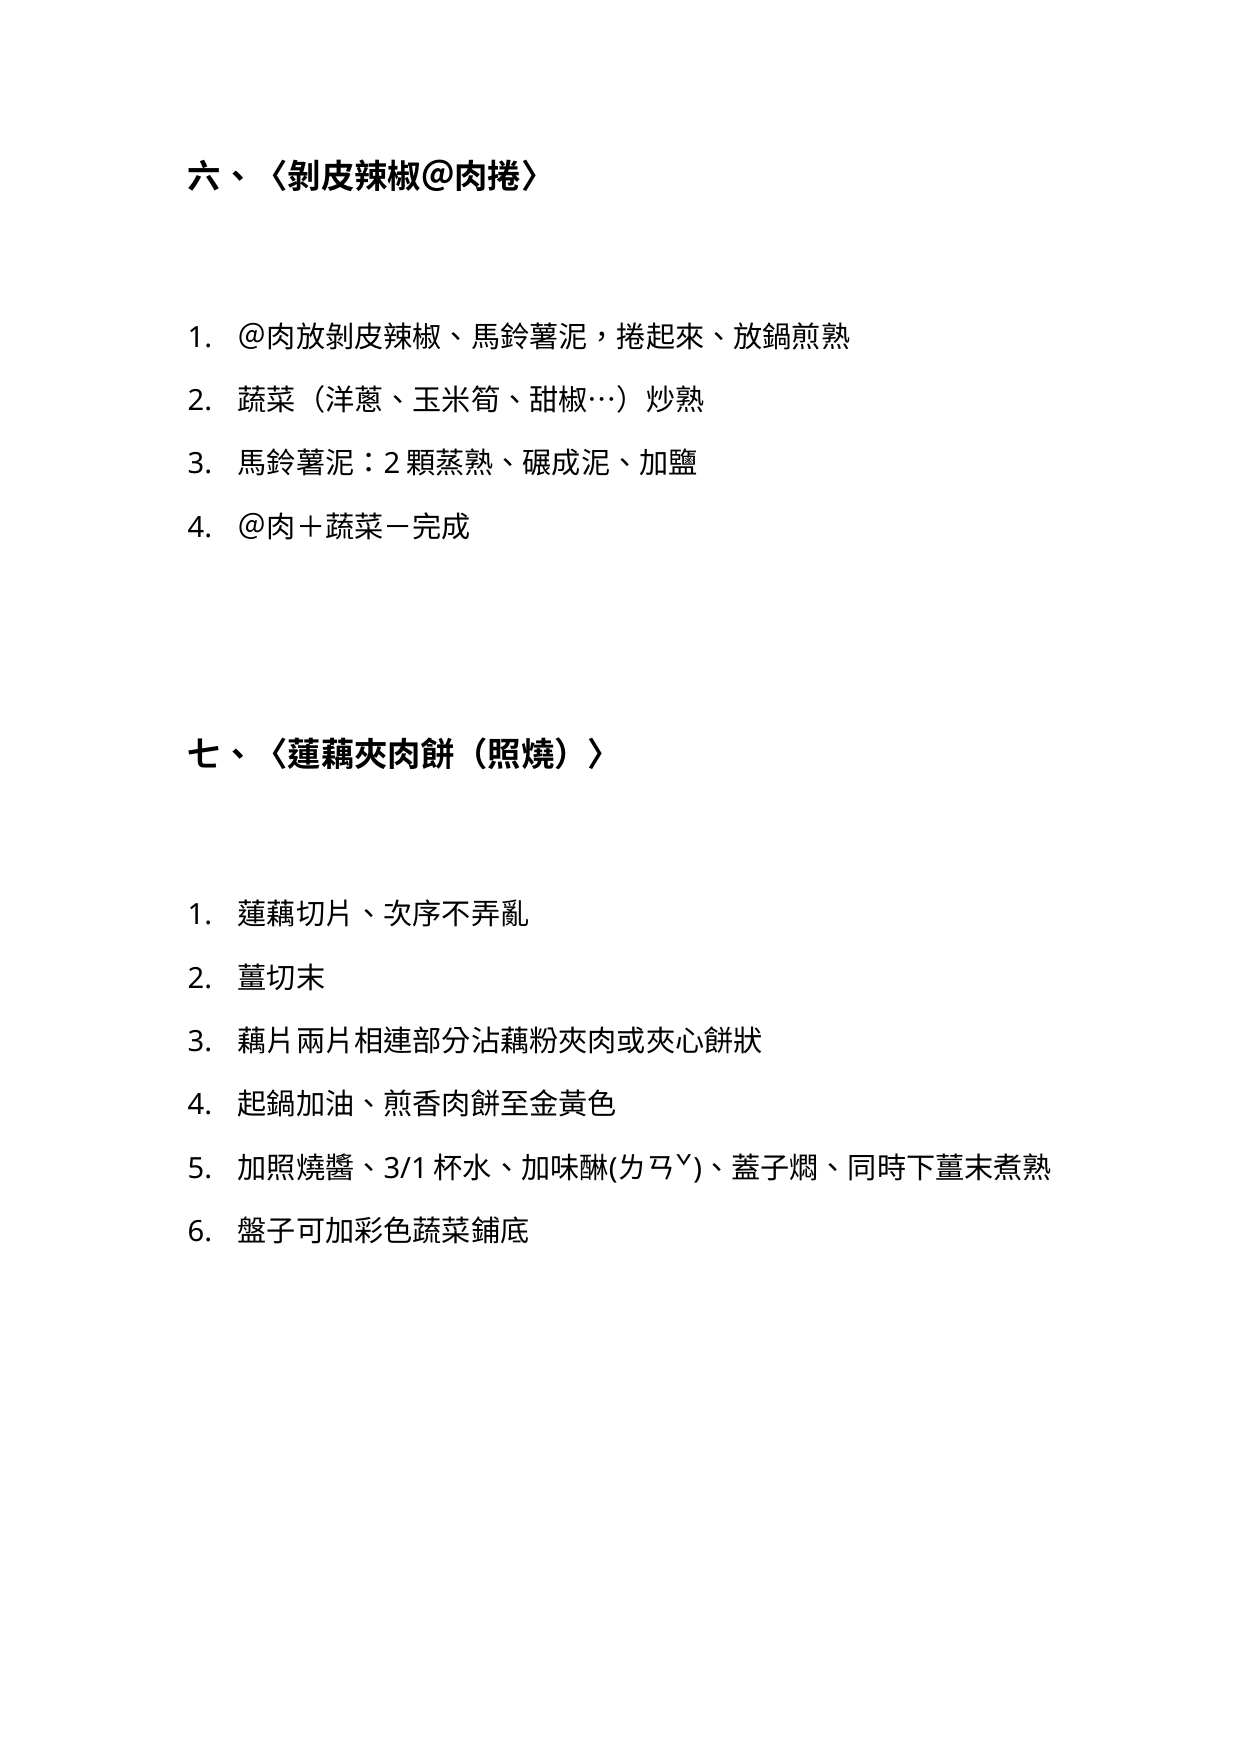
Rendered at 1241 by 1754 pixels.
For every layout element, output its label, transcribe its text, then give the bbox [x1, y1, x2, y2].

list 加照燒醬、3/1杯水、加味醂(ㄌㄢˇ)、蓋子燜、同時下薑末煮熟 [187, 1144, 1053, 1187]
list ＠肉＋蔬菜－完成 [187, 503, 1053, 546]
list 蓮藕切片、次序不弄亂 [187, 891, 1053, 933]
list ＠肉放剝皮辣椒、馬鈴薯泥，捲起來、放鍋煎熟 [187, 313, 1053, 356]
list 盤子可加彩色蔬菜鋪底 [187, 1207, 1053, 1250]
list 馬鈴薯泥：2顆蒸熟、碾成泥、加鹽 [187, 440, 1053, 482]
subtitle 七、〈蓮藕夾肉餅（照燒）〉 [187, 727, 1053, 776]
list 起鍋加油、煎香肉餅至金黃色 [187, 1081, 1053, 1123]
subtitle 六、〈剝皮辣椒＠肉捲〉 [187, 150, 1053, 198]
list 薑切末 [187, 954, 1053, 997]
list 蔬菜（洋蔥、玉米筍、甜椒…）炒熟 [187, 377, 1053, 419]
list 藕片兩片相連部分沾藕粉夾肉或夾心餅狀 [187, 1017, 1053, 1060]
